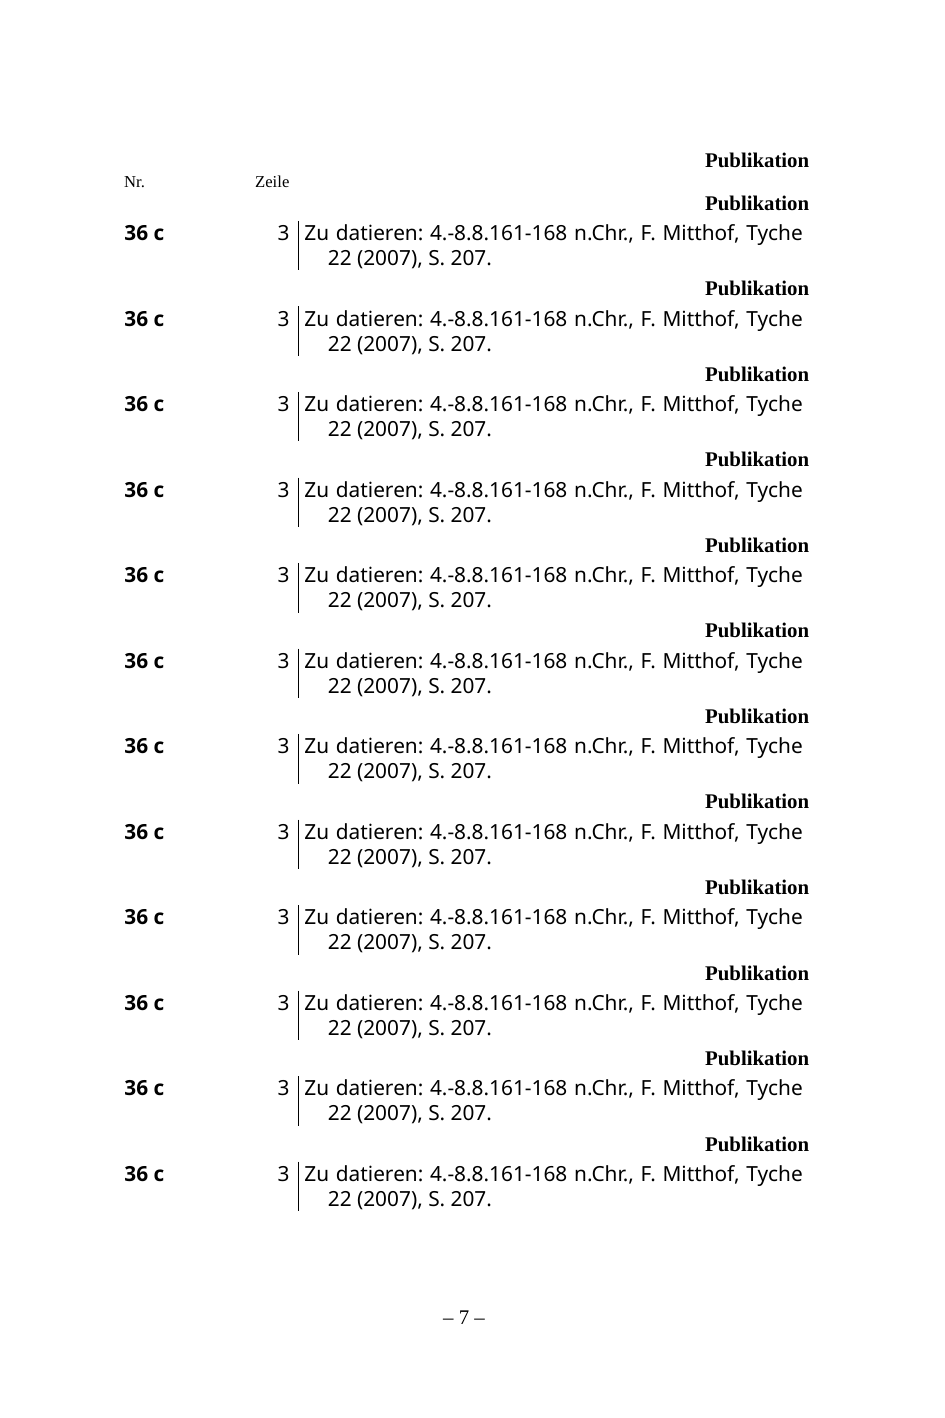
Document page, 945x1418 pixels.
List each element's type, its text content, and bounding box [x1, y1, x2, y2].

table_header Zu datieren: 4.-8.8.161-168 n.Chr., F. Mitthof, Tyche 22 (2007), S. 207. [299, 991, 809, 1040]
table_header 3 [207, 1162, 298, 1211]
table_header Zu datieren: 4.-8.8.161-168 n.Chr., F. Mitthof, Tyche 22 (2007), S. 207. [299, 734, 809, 783]
table_header 36 c [118, 221, 207, 270]
table_header 36 c [118, 563, 207, 612]
subtitle Publikation [118, 1046, 809, 1070]
table_header 3 [207, 734, 298, 783]
table_header Zu datieren: 4.-8.8.161-168 n.Chr., F. Mitthof, Tyche 22 (2007), S. 207. [299, 392, 809, 441]
table_header Zu datieren: 4.-8.8.161-168 n.Chr., F. Mitthof, Tyche 22 (2007), S. 207. [299, 563, 809, 612]
table_header Zu datieren: 4.-8.8.161-168 n.Chr., F. Mitthof, Tyche 22 (2007), S. 207. [299, 221, 809, 270]
table_header Zu datieren: 4.-8.8.161-168 n.Chr., F. Mitthof, Tyche 22 (2007), S. 207. [299, 649, 809, 698]
table_header 3 [207, 649, 298, 698]
table_header 36 c [118, 478, 207, 527]
subtitle Publikation [118, 789, 809, 813]
table_header 36 c [118, 649, 207, 698]
table_header 36 c [118, 1076, 207, 1126]
subtitle Publikation [118, 875, 809, 899]
subtitle Publikation [118, 447, 809, 471]
table_header 36 c [118, 905, 207, 954]
table_header 3 [207, 563, 298, 612]
table_header Zu datieren: 4.-8.8.161-168 n.Chr., F. Mitthof, Tyche 22 (2007), S. 207. [299, 478, 809, 527]
table_header 36 c [118, 734, 207, 783]
table_header Zu datieren: 4.-8.8.161-168 n.Chr., F. Mitthof, Tyche 22 (2007), S. 207. [299, 905, 809, 954]
table_header Zu datieren: 4.-8.8.161-168 n.Chr., F. Mitthof, Tyche 22 (2007), S. 207. [299, 306, 809, 356]
subtitle Publikation [118, 961, 809, 984]
table_header 36 c [118, 392, 207, 441]
subtitle Publikation [118, 362, 809, 386]
table_header Zu datieren: 4.-8.8.161-168 n.Chr., F. Mitthof, Tyche 22 (2007), S. 207. [299, 1162, 809, 1211]
table_header 3 [207, 306, 298, 356]
subtitle Publikation [118, 191, 809, 215]
table_header 36 c [118, 1162, 207, 1211]
subtitle Publikation [118, 276, 809, 300]
subtitle Publikation [118, 533, 809, 557]
table_header 3 [207, 221, 298, 270]
table_header Zu datieren: 4.-8.8.161-168 n.Chr., F. Mitthof, Tyche 22 (2007), S. 207. [299, 1076, 809, 1126]
subtitle Publikation [118, 1132, 809, 1156]
table_header 3 [207, 1076, 298, 1126]
subtitle Publikation [118, 618, 809, 642]
table_header 3 [207, 991, 298, 1040]
table_header 3 [207, 478, 298, 527]
table_header 3 [207, 820, 298, 869]
table_header 36 c [118, 306, 207, 356]
table_header 3 [207, 905, 298, 954]
table_header 36 c [118, 991, 207, 1040]
table_header Zu datieren: 4.-8.8.161-168 n.Chr., F. Mitthof, Tyche 22 (2007), S. 207. [299, 820, 809, 869]
table_header 36 c [118, 820, 207, 869]
table_header 3 [207, 392, 298, 441]
subtitle Publikation [118, 704, 809, 728]
